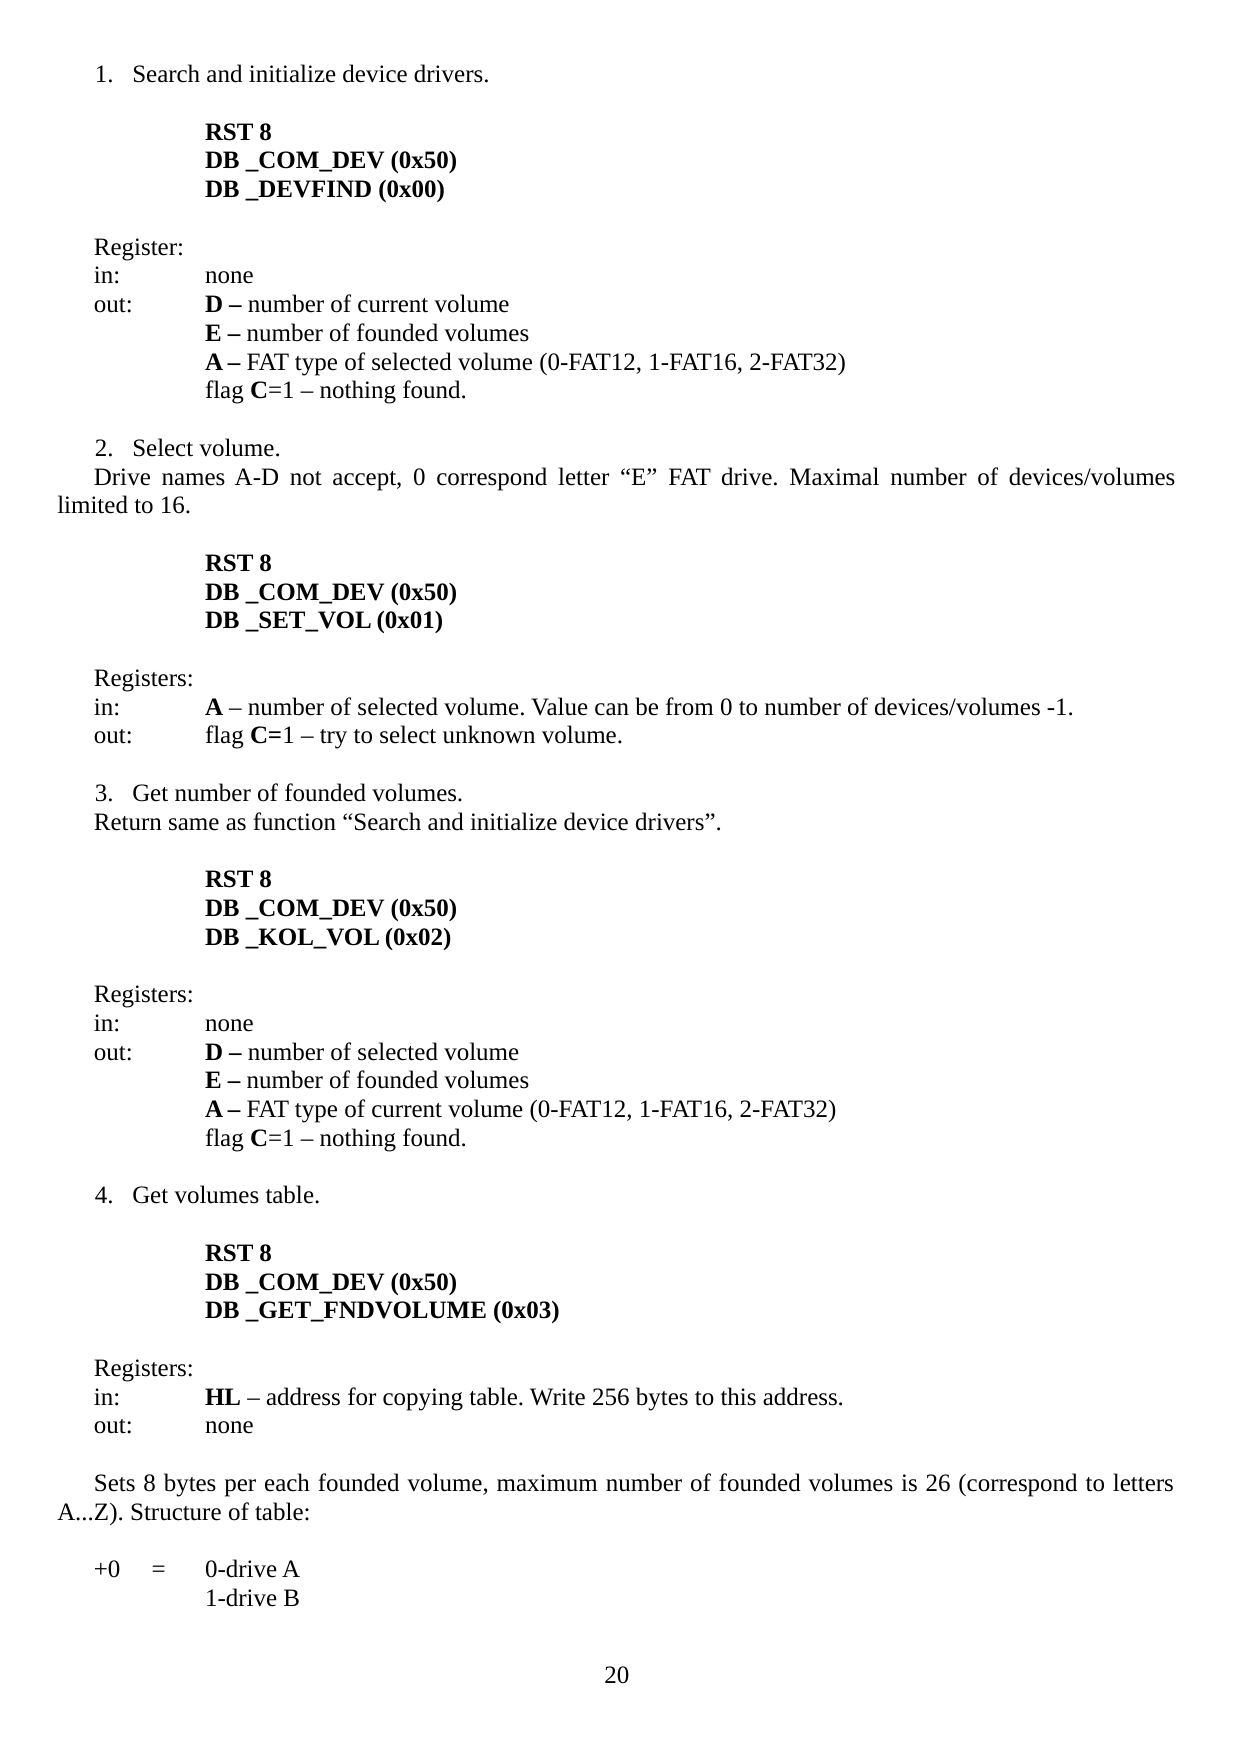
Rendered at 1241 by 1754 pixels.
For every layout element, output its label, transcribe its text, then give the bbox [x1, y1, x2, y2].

text DB _DEVFIND (0x00) [57, 174, 1176, 203]
text E – number of founded volumes [57, 1066, 1176, 1094]
list Get number of founded volumes. [94, 778, 1176, 807]
text DB _COM_DEV (0x50) [57, 893, 1176, 922]
text in: HL – address for copying table. Write 256 bytes to this address. [57, 1382, 1176, 1411]
text Return same as function “Search and initialize device drivers”. [57, 807, 1176, 836]
text RST 8 [57, 548, 1176, 577]
text DB _GET_FNDVOLUME (0x03) [57, 1296, 1176, 1324]
text out: flag C=1 – try to select unknown volume. [57, 721, 1176, 749]
text +0 = 0-drive A [57, 1554, 1176, 1583]
text Registers: [57, 979, 1176, 1008]
text out: D – number of selected volume [57, 1037, 1176, 1066]
text flag C=1 – nothing found. [57, 376, 1176, 404]
text out: none [57, 1411, 1176, 1439]
text 1-drive B [57, 1583, 1176, 1612]
text DB _KOL_VOL (0x02) [57, 922, 1176, 951]
text DB _SET_VOL (0x01) [57, 606, 1176, 634]
text in: A – number of selected volume. Value can be from 0 to number of devices/volumes -1. [57, 692, 1176, 721]
text Registers: [57, 663, 1176, 692]
text DB _COM_DEV (0x50) [57, 146, 1176, 174]
text in: none [57, 1008, 1176, 1037]
text Registers: [57, 1353, 1176, 1382]
text DB _COM_DEV (0x50) [57, 577, 1176, 606]
text Register: [57, 232, 1176, 261]
text RST 8 [57, 864, 1176, 893]
list Select volume. [94, 433, 1176, 462]
text RST 8 [57, 117, 1176, 146]
text A – FAT type of selected volume (0-FAT12, 1-FAT16, 2-FAT32) [57, 347, 1176, 376]
text DB _COM_DEV (0x50) [57, 1267, 1176, 1296]
text flag C=1 – nothing found. [57, 1123, 1176, 1152]
text E – number of founded volumes [57, 318, 1176, 347]
text out: D – number of current volume [57, 289, 1176, 318]
text RST 8 [57, 1238, 1176, 1267]
text Drive names A-D not accept, 0 correspond letter “E” FAT drive. Maximal number of devices/volumes limited to 16. [57, 462, 1176, 519]
list Get volumes table. [94, 1181, 1176, 1209]
text Sets 8 bytes per each founded volume, maximum number of founded volumes is 26 (correspond to letters A...Z). Structure of table: [57, 1468, 1176, 1526]
text A – FAT type of current volume (0-FAT12, 1-FAT16, 2-FAT32) [57, 1094, 1176, 1123]
text in: none [57, 261, 1176, 289]
list Search and initialize device drivers. [94, 59, 1176, 88]
